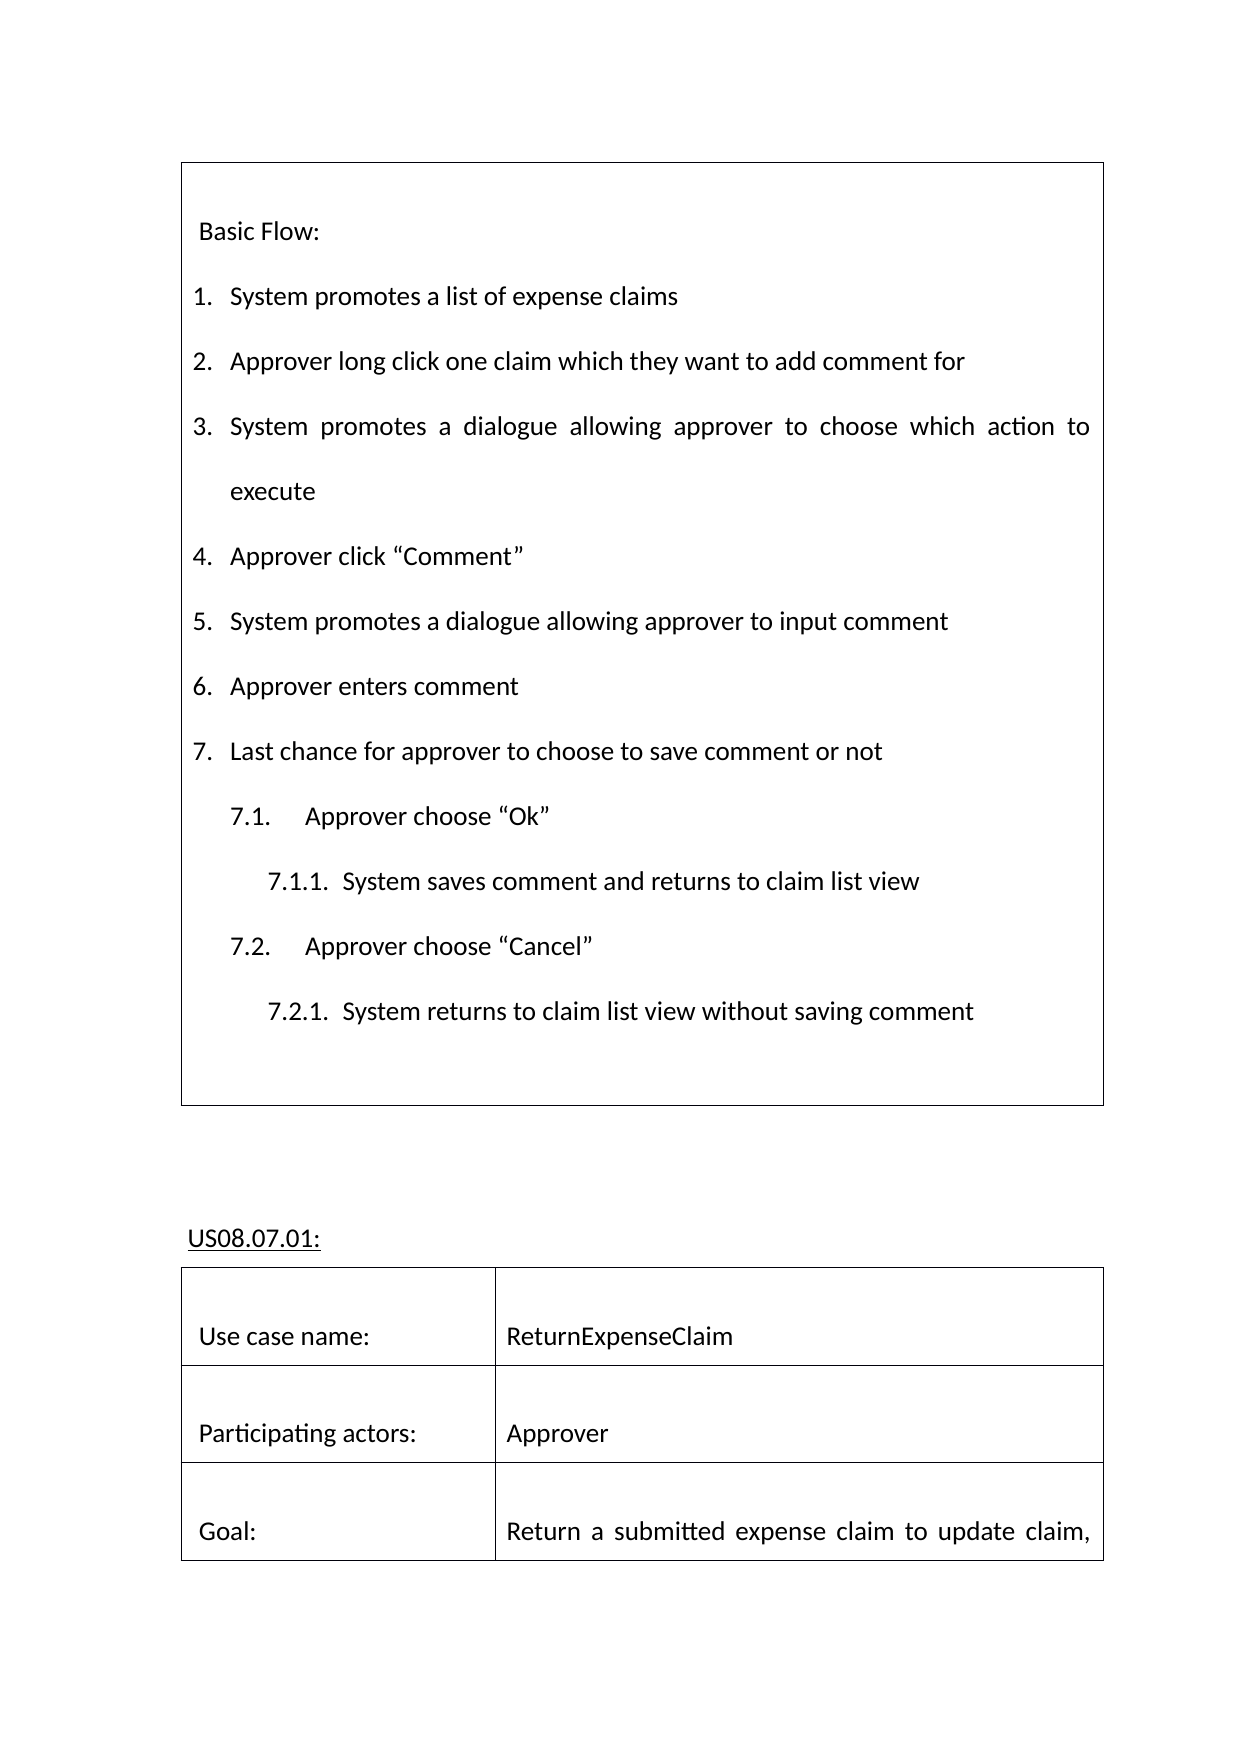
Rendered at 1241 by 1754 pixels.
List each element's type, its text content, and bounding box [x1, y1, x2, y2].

table_cell Return a submitted expense claim to update claim, [496, 1463, 1103, 1559]
table_header Use case name: [182, 1268, 495, 1364]
table_cell Approver [496, 1366, 1103, 1462]
table_cell Basic Flow: System promotes a list of expense claims Approver long click one claim which they want to add comment for System promotes a dialogue allowing approver to choose which action to execute Approver click “Comment” System promotes a dialogue allowing approver to input comment Approver enters comment Last chance for approver to choose to save comment or not Approver choose “Ok” System saves comment and returns to claim list view Approver choose “Cancel” System returns to claim list view without saving comment [182, 163, 1103, 1104]
text US08.07.01: [187, 1202, 1053, 1267]
table_cell Goal: [182, 1463, 495, 1559]
table_header ReturnExpenseClaim [496, 1268, 1103, 1364]
table_cell Participating actors: [182, 1366, 495, 1462]
